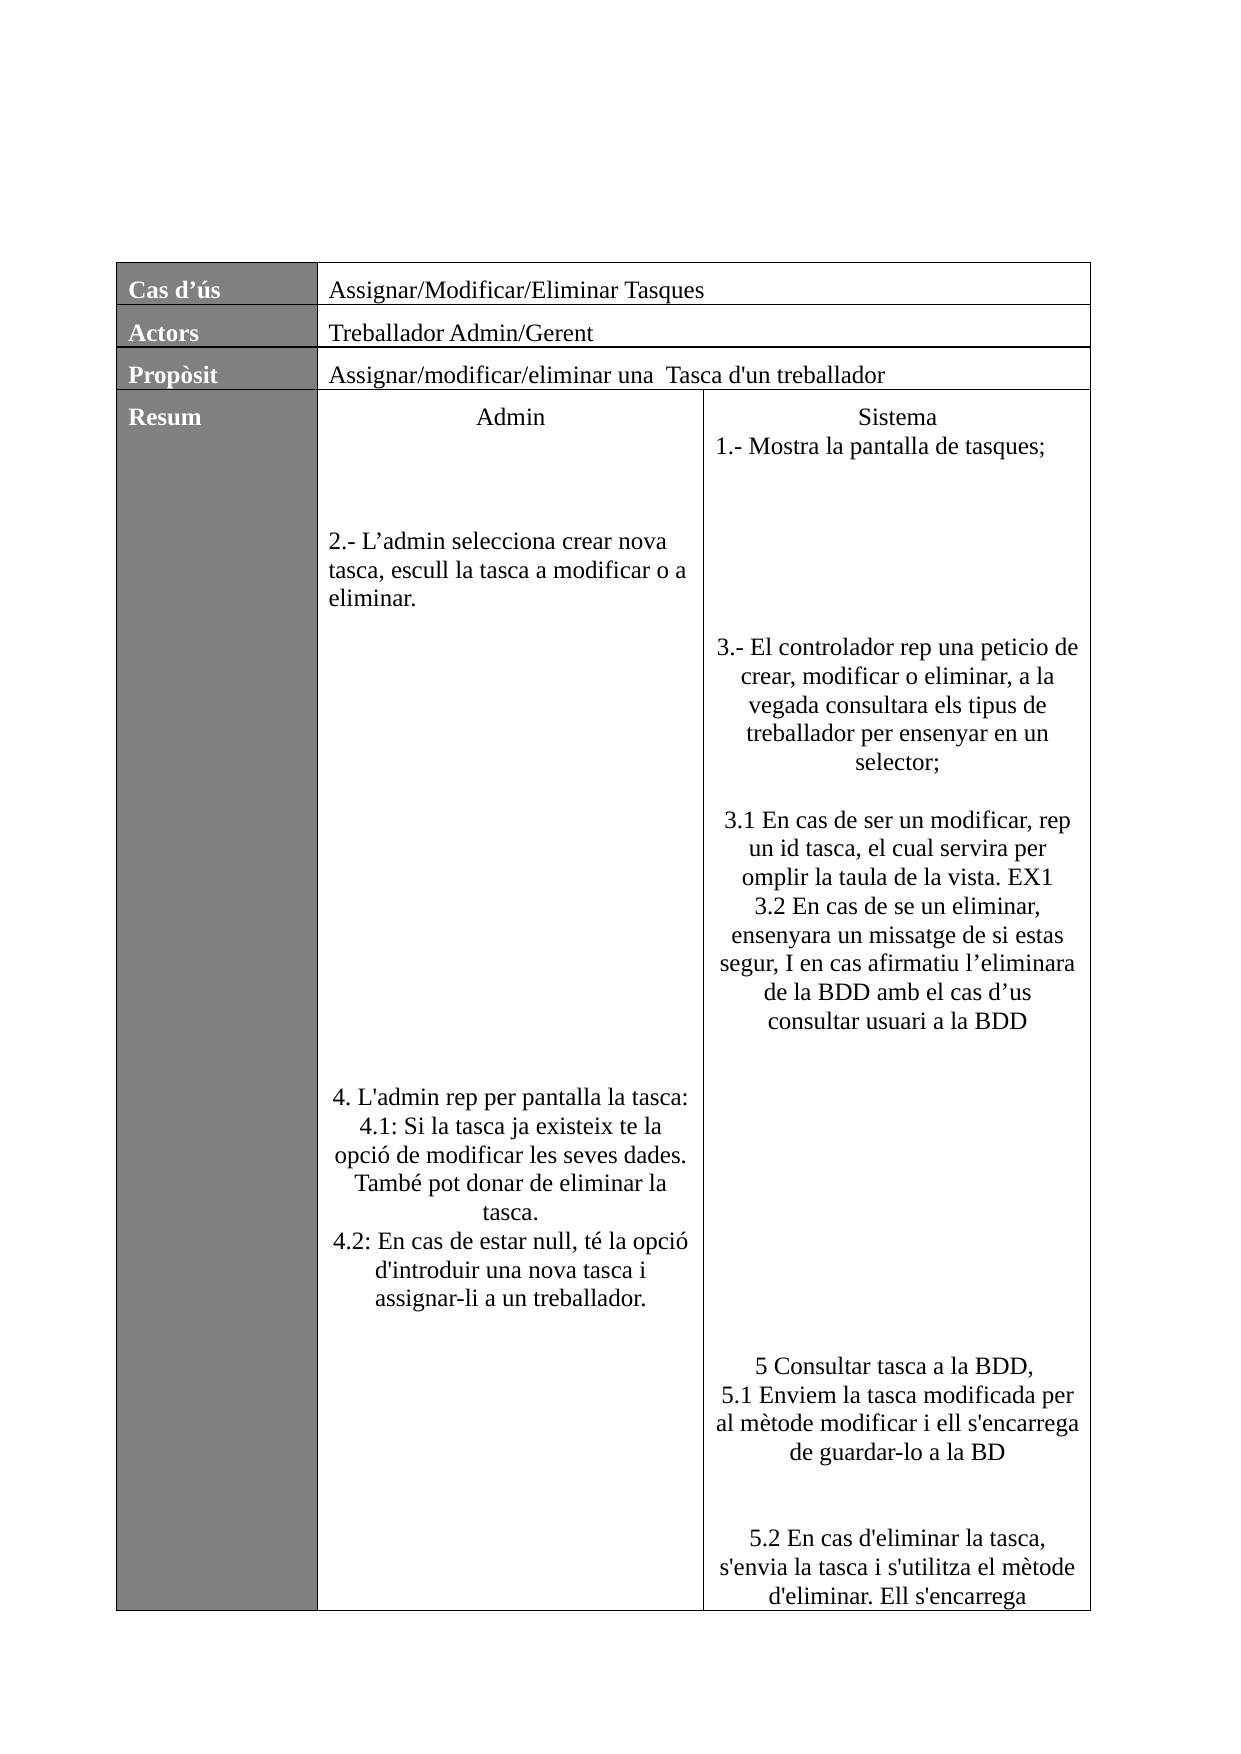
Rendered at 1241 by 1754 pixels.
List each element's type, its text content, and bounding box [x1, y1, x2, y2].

table_cell Actors [117, 305, 317, 346]
table_cell Treballador Admin/Gerent [318, 305, 1090, 346]
table_cell Resum [117, 390, 317, 1610]
table_header Assignar/Modificar/Eliminar Tasques [318, 263, 1090, 304]
table_cell Propòsit [117, 348, 317, 389]
table_cell Assignar/modificar/eliminar una Tasca d'un treballador [318, 348, 1090, 389]
table_cell Admin 2.- L’admin selecciona crear nova tasca, escull la tasca a modificar o a eliminar. 4. L'admin rep per pantalla la tasca: 4.1: Si la tasca ja existeix te la opció de modificar les seves dades. També pot donar de eliminar la tasca. 4.2: En cas de estar null, té la opció d'introduir una nova tasca i assignar-li a un treballador. [318, 390, 703, 1610]
table_cell Sistema 1.- Mostra la pantalla de tasques; 3.- El controlador rep una peticio de crear, modificar o eliminar, a la vegada consultara els tipus de treballador per ensenyar en un selector; 3.1 En cas de ser un modificar, rep un id tasca, el cual servira per omplir la taula de la vista. EX1 3.2 En cas de se un eliminar, ensenyara un missatge de si estas segur, I en cas afirmatiu l’eliminara de la BDD amb el cas d’us consultar usuari a la BDD 5 Consultar tasca a la BDD, 5.1 Enviem la tasca modificada per al mètode modificar i ell s'encarrega de guardar-lo a la BD 5.2 En cas d'eliminar la tasca, s'envia la tasca i s'utilitza el mètode d'eliminar. Ell s'encarrega [704, 390, 1090, 1610]
table_header Cas d’ús [117, 263, 317, 304]
